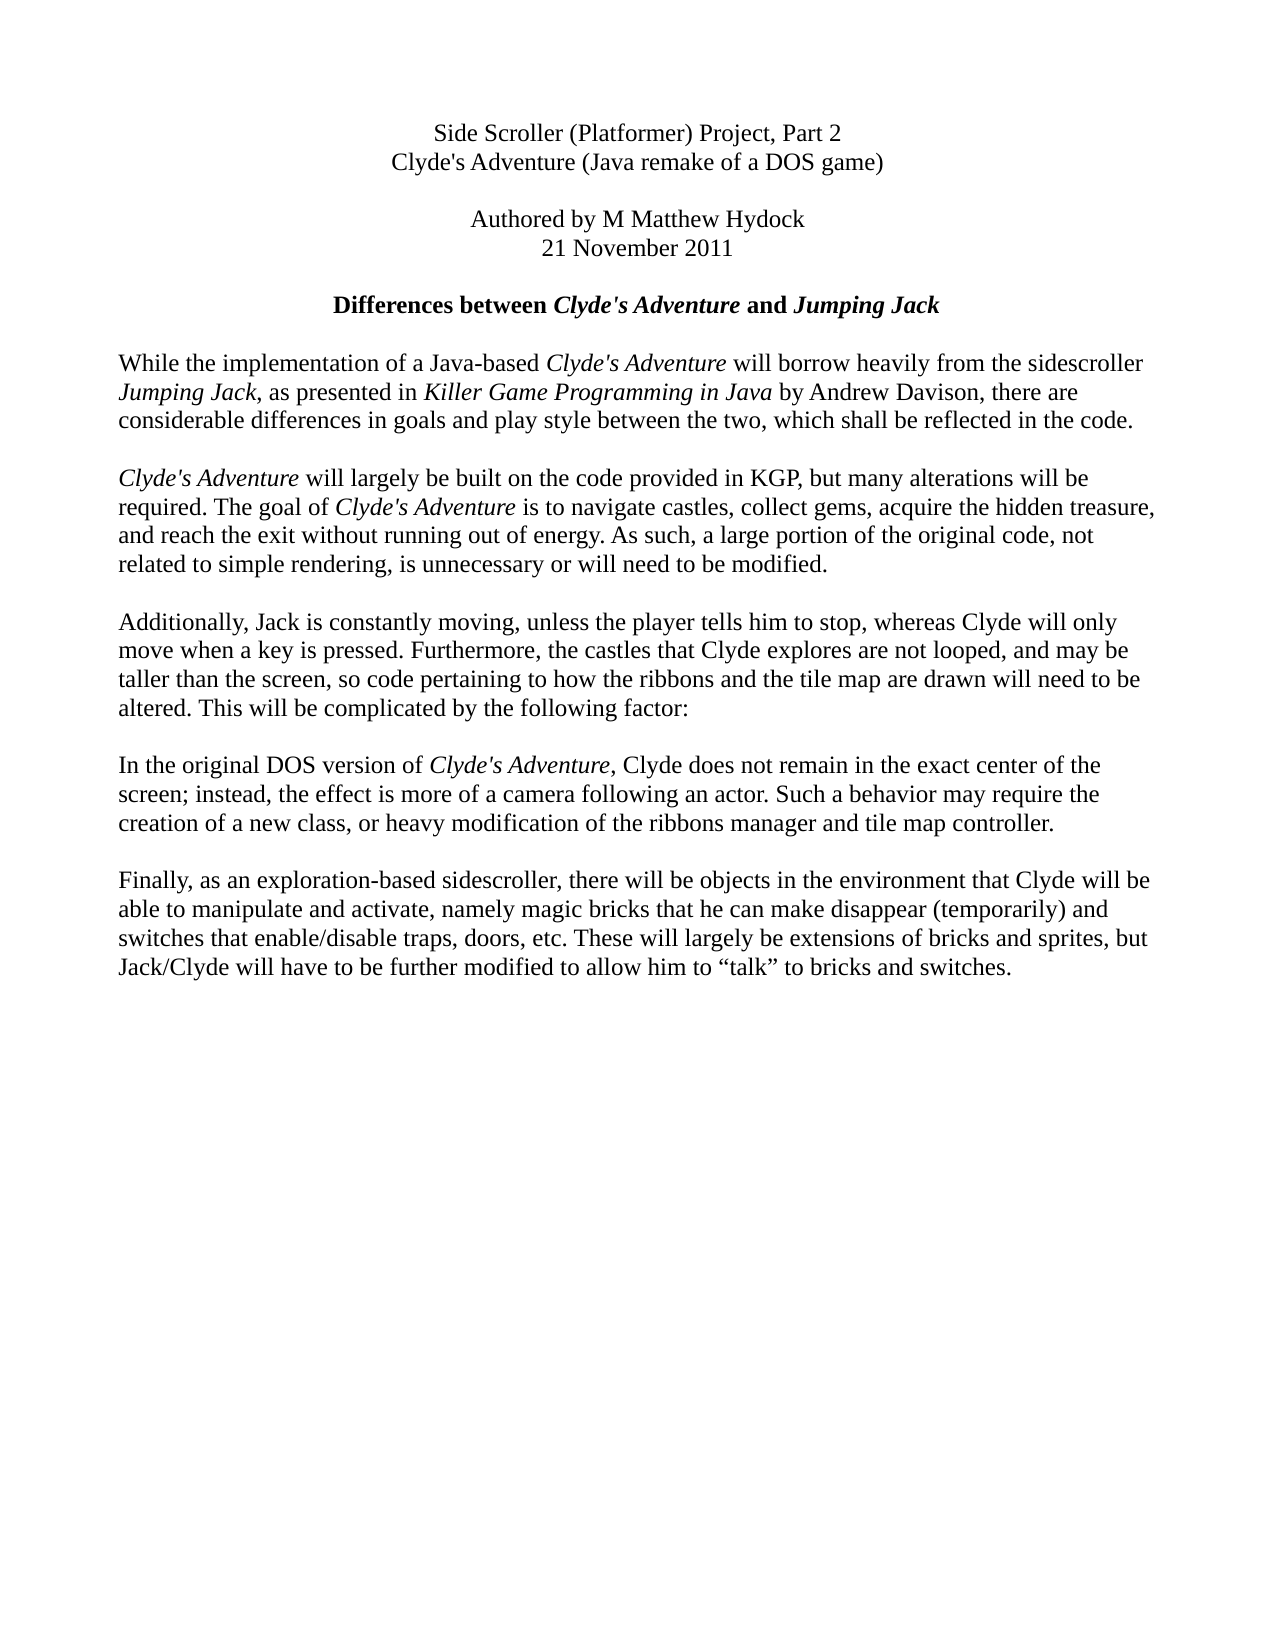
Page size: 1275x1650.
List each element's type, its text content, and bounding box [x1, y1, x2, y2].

text Authored by M Matthew Hydock [118, 204, 1157, 233]
text Finally, as an exploration-based sidescroller, there will be objects in the environment that Clyde will be able to manipulate and activate, namely magic bricks that he can make disappear (temporarily) and switches that enable/disable traps, doors, etc. These will largely be extensions of bricks and sprites, but Jack/Clyde will have to be further modified to allow him to “talk” to bricks and switches. [118, 866, 1157, 981]
text Additionally, Jack is constantly moving, unless the player tells him to stop, whereas Clyde will only move when a key is pressed. Furthermore, the castles that Clyde explores are not looped, and may be taller than the screen, so code pertaining to how the ribbons and the tile map are drawn will need to be altered. This will be complicated by the following factor: [118, 607, 1157, 722]
text Differences between Clyde's Adventure and Jumping Jack [118, 291, 1157, 319]
text While the implementation of a Java-based Clyde's Adventure will borrow heavily from the sidescroller Jumping Jack, as presented in Killer Game Programming in Java by Andrew Davison, there are considerable differences in goals and play style between the two, which shall be reflected in the code. [118, 348, 1157, 434]
text 21 November 2011 [118, 233, 1157, 262]
text Clyde's Adventure will largely be built on the code provided in KGP, but many alterations will be required. The goal of Clyde's Adventure is to navigate castles, collect gems, acquire the hidden treasure, and reach the exit without running out of energy. As such, a large portion of the original code, not related to simple rendering, is unnecessary or will need to be modified. [118, 463, 1157, 578]
text Side Scroller (Platformer) Project, Part 2 [118, 118, 1157, 147]
text Clyde's Adventure (Java remake of a DOS game) [118, 147, 1157, 176]
text In the original DOS version of Clyde's Adventure, Clyde does not remain in the exact center of the screen; instead, the effect is more of a camera following an actor. Such a behavior may require the creation of a new class, or heavy modification of the ribbons manager and tile map controller. [118, 751, 1157, 837]
